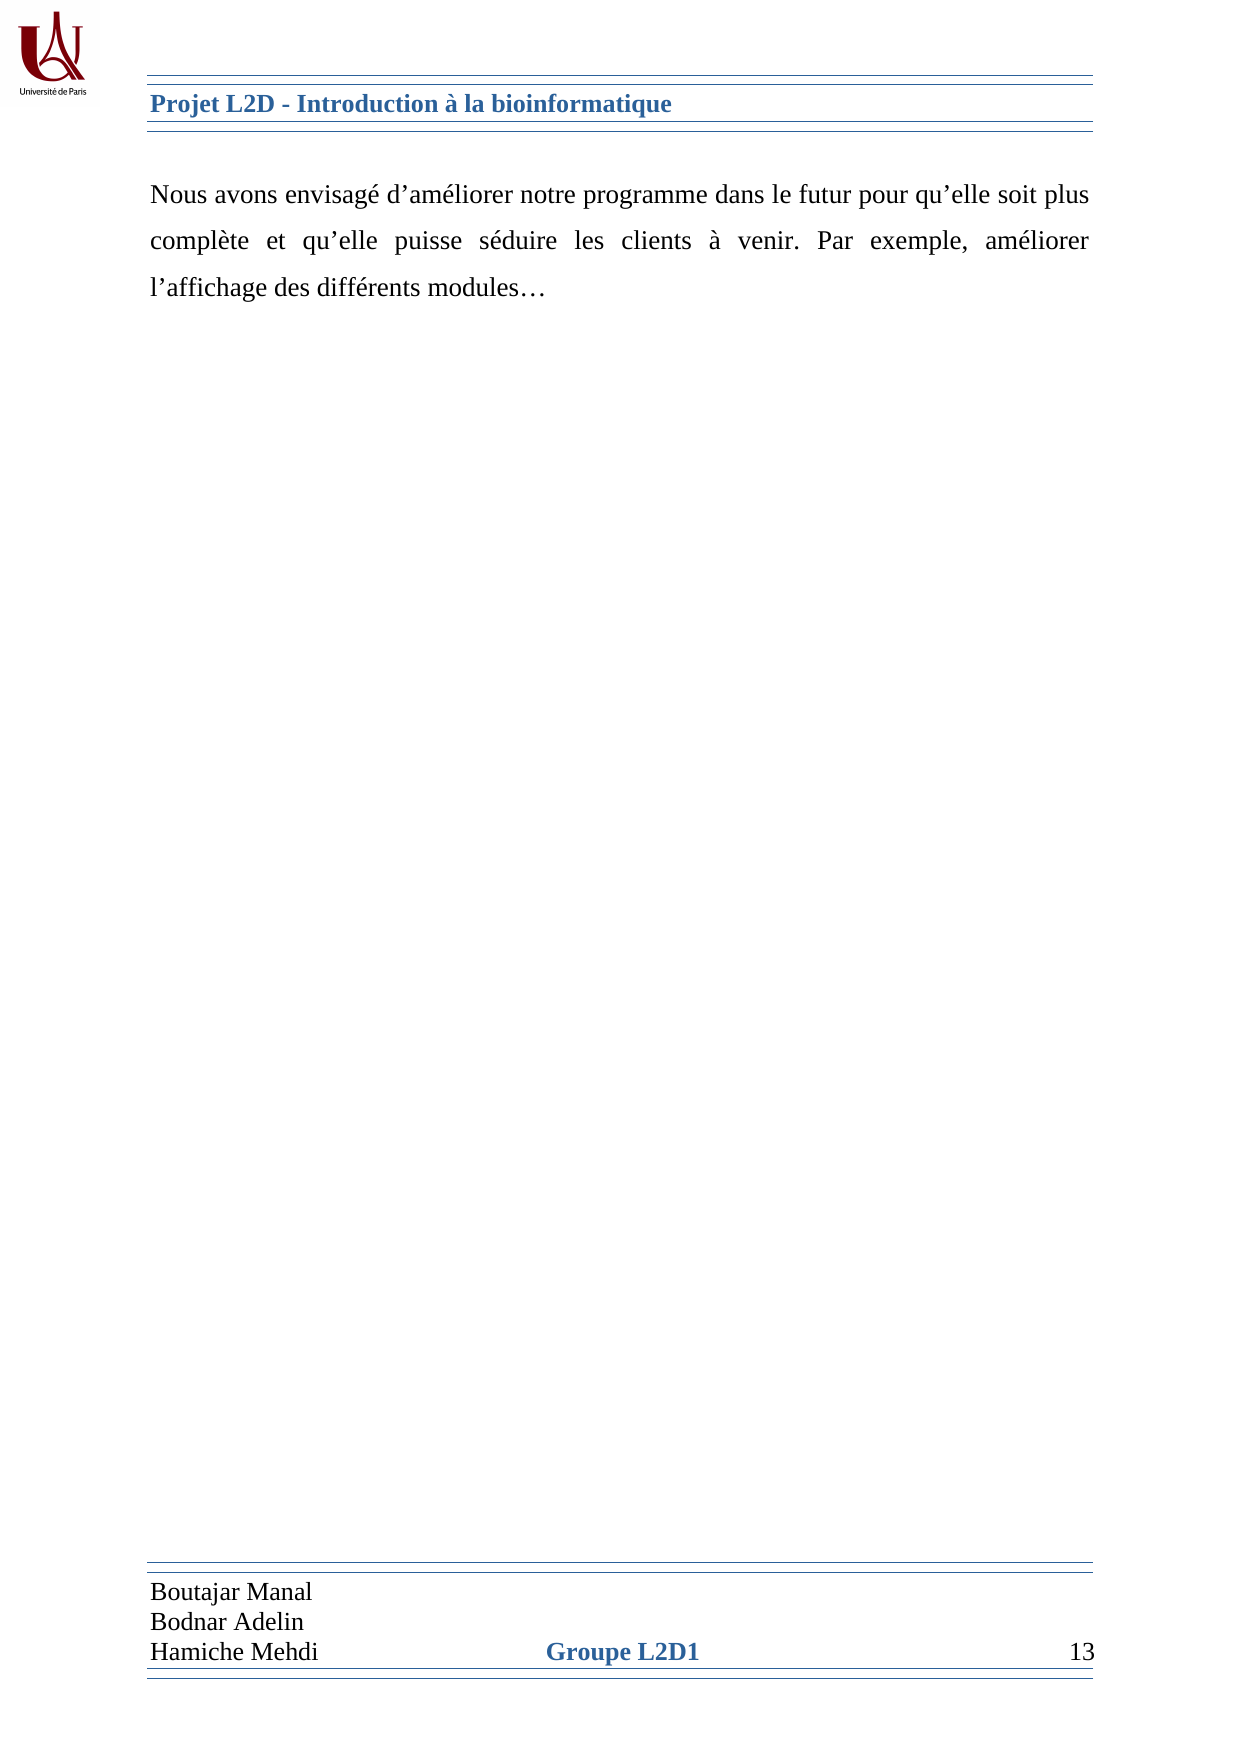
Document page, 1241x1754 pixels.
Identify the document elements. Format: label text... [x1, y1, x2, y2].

picture [0, 0, 101, 107]
text Nous avons envisagé d’améliorer notre programme dans le futur pour qu’elle soit plus complète et qu’elle puisse séduire les clients à venir. Par exemple, améliorer l’affichage des différents modules… [150, 256, 1090, 302]
text Nous avons envisagé d’améliorer notre programme dans le futur pour qu’elle soit plus complète et qu’elle puisse séduire les clients à venir. Par exemple, améliorer l’affichage des différents modules… [150, 209, 1090, 225]
